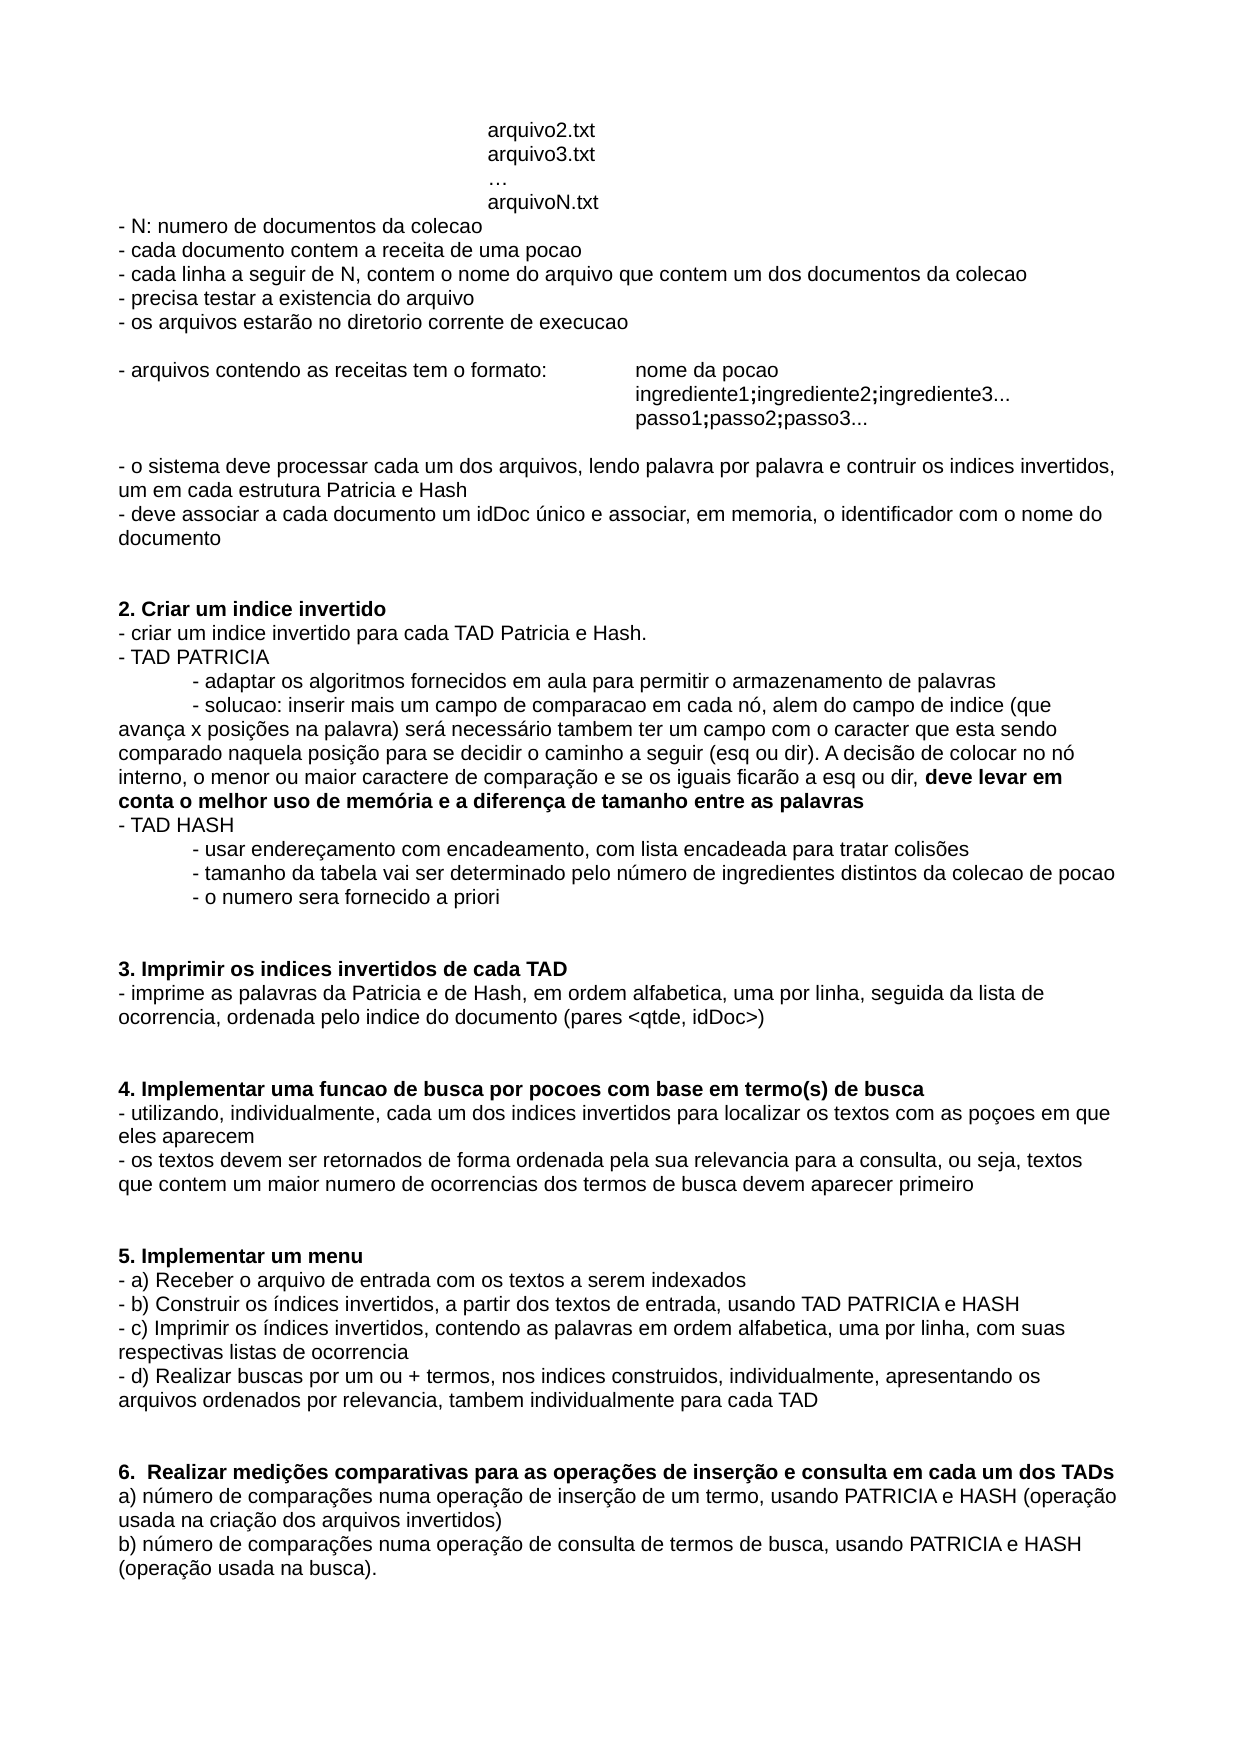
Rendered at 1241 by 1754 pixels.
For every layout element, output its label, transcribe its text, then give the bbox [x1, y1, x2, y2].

text arquivo2.txt arquivo3.txt … arquivoN.txt - N: numero de documentos da colecao - cada documento contem a receita de uma pocao - cada linha a seguir de N, contem o nome do arquivo que contem um dos documentos da colecao - precisa testar a existencia do arquivo - os arquivos estarão no diretorio corrente de execucao - arquivos contendo as receitas tem o formato: nome da pocao ingrediente1;ingrediente2;ingrediente3... passo1;passo2;passo3... - o sistema deve processar cada um dos arquivos, lendo palavra por palavra e contruir os indices invertidos, um em cada estrutura Patricia e Hash - deve associar a cada documento um idDoc único e associar, em memoria, o identificador com o nome do documento 2. Criar um indice invertido - criar um indice invertido para cada TAD Patricia e Hash. - TAD PATRICIA - adaptar os algoritmos fornecidos em aula para permitir o armazenamento de palavras - solucao: inserir mais um campo de comparacao em cada nó, alem do campo de indice (que avança x posições na palavra) será necessário tambem ter um campo com o caracter que esta sendo comparado naquela posição para se decidir o caminho a seguir (esq ou dir). A decisão de colocar no nó interno, o menor ou maior caractere de comparação e se os iguais ficarão a esq ou dir, deve levar em conta o melhor uso de memória e a diferença de tamanho entre as palavras - TAD HASH - usar endereçamento com encadeamento, com lista encadeada para tratar colisões - tamanho da tabela vai ser determinado pelo número de ingredientes distintos da colecao de pocao - o numero sera fornecido a priori 3. Imprimir os indices invertidos de cada TAD - imprime as palavras da Patricia e de Hash, em ordem alfabetica, uma por linha, seguida da lista de ocorrencia, ordenada pelo indice do documento (pares <qtde, idDoc>) 4. Implementar uma funcao de busca por pocoes com base em termo(s) de busca - utilizando, individualmente, cada um dos indices invertidos para localizar os textos com as poçoes em que eles aparecem - os textos devem ser retornados de forma ordenada pela sua relevancia para a consulta, ou seja, textos que contem um maior numero de ocorrencias dos termos de busca devem aparecer primeiro 5. Implementar um menu - a) Receber o arquivo de entrada com os textos a serem indexados - b) Construir os índices invertidos, a partir dos textos de entrada, usando TAD PATRICIA e HASH - c) Imprimir os índices invertidos, contendo as palavras em ordem alfabetica, uma por linha, com suas respectivas listas de ocorrencia - d) Realizar buscas por um ou + termos, nos indices construidos, individualmente, apresentando os arquivos ordenados por relevancia, tambem individualmente para cada TAD 6. Realizar medições comparativas para as operações de inserção e consulta em cada um dos TADs a) número de comparações numa operação de inserção de um termo, usando PATRICIA e HASH (operação usada na criação dos arquivos invertidos) b) número de comparações numa operação de consulta de termos de busca, usando PATRICIA e HASH (operação usada na busca). [118, 118, 1122, 1632]
